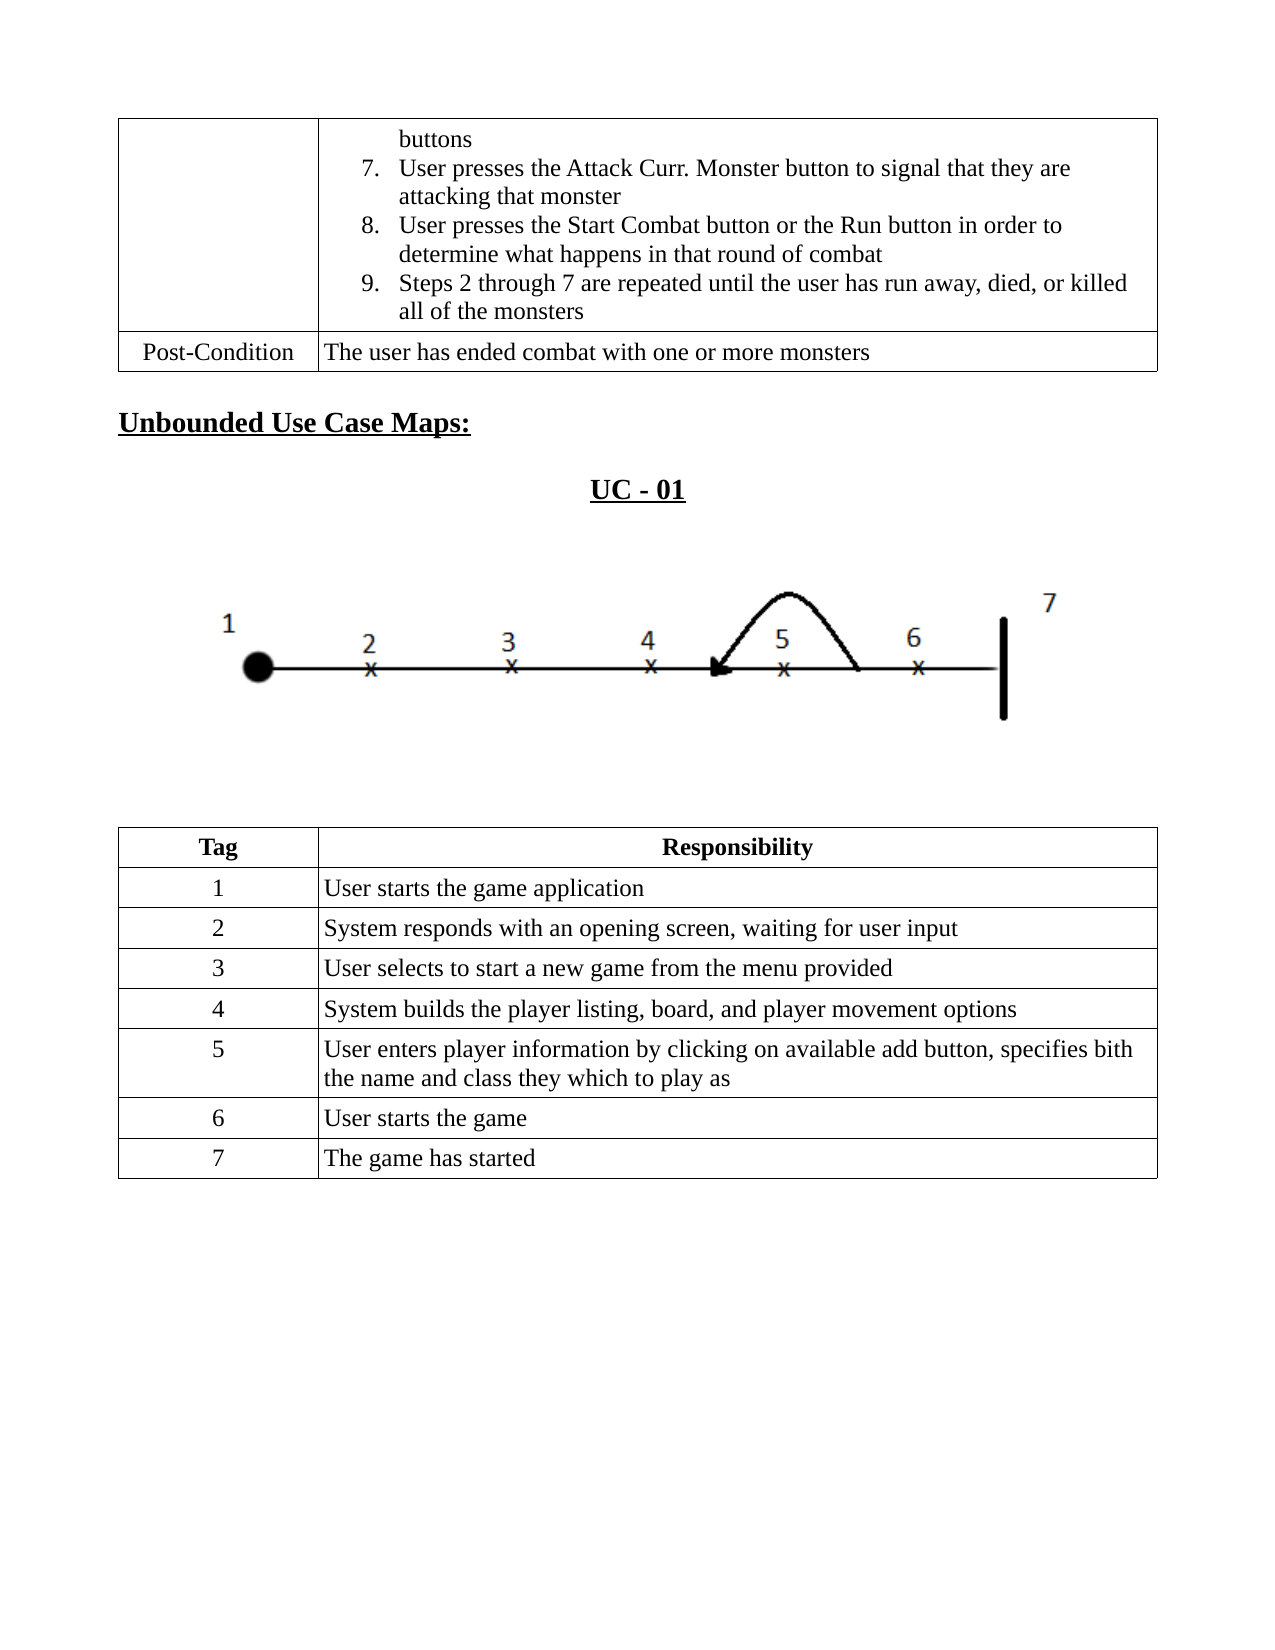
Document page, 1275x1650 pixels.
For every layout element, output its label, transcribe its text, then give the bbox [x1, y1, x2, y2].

table_cell Post-Condition [119, 332, 318, 371]
text UC - 01 [118, 472, 1157, 506]
table_cell 1 [119, 868, 318, 907]
table_cell The game has started [319, 1139, 1157, 1178]
table_cell 3 [119, 949, 318, 988]
text Unbounded Use Case Maps: [118, 405, 1157, 438]
table_cell System builds the player listing, board, and player movement options [319, 989, 1157, 1028]
picture [172, 534, 1119, 760]
table_cell The monster combat view is displayed for the user The user decides whether or not he/she would like to alert their weapon User selects which monster he/she would like to attack from the monster drop down box User selects which attack he/she would like to use (smash, thrust, or swing) using the available buttons User selects which shield he/she would like to use with the available buttons User selects which maneuver he/she would like to use with the available buttons User presses the Attack Curr. Monster button to signal that they are attacking that monster User presses the Start Combat button or the Run button in order to determine what happens in that round of combat Steps 2 through 7 are repeated until the user has run away, died, or killed all of the monsters [319, 119, 1157, 331]
table_header Tag [119, 828, 318, 867]
table_cell User enters player information by clicking on available add button, specifies bith the name and class they which to play as [319, 1029, 1157, 1097]
table_cell The user has ended combat with one or more monsters [319, 332, 1157, 371]
table_cell 6 [119, 1098, 318, 1138]
table_cell User selects to start a new game from the menu provided [319, 949, 1157, 988]
table_cell 5 [119, 1029, 318, 1097]
table_cell [119, 119, 318, 331]
table_cell System responds with an opening screen, waiting for user input [319, 908, 1157, 948]
table_cell 4 [119, 989, 318, 1028]
table_cell User starts the game [319, 1098, 1157, 1138]
table_cell User starts the game application [319, 868, 1157, 907]
table_header Responsibility [319, 828, 1157, 867]
table_cell 7 [119, 1139, 318, 1178]
table_cell 2 [119, 908, 318, 948]
